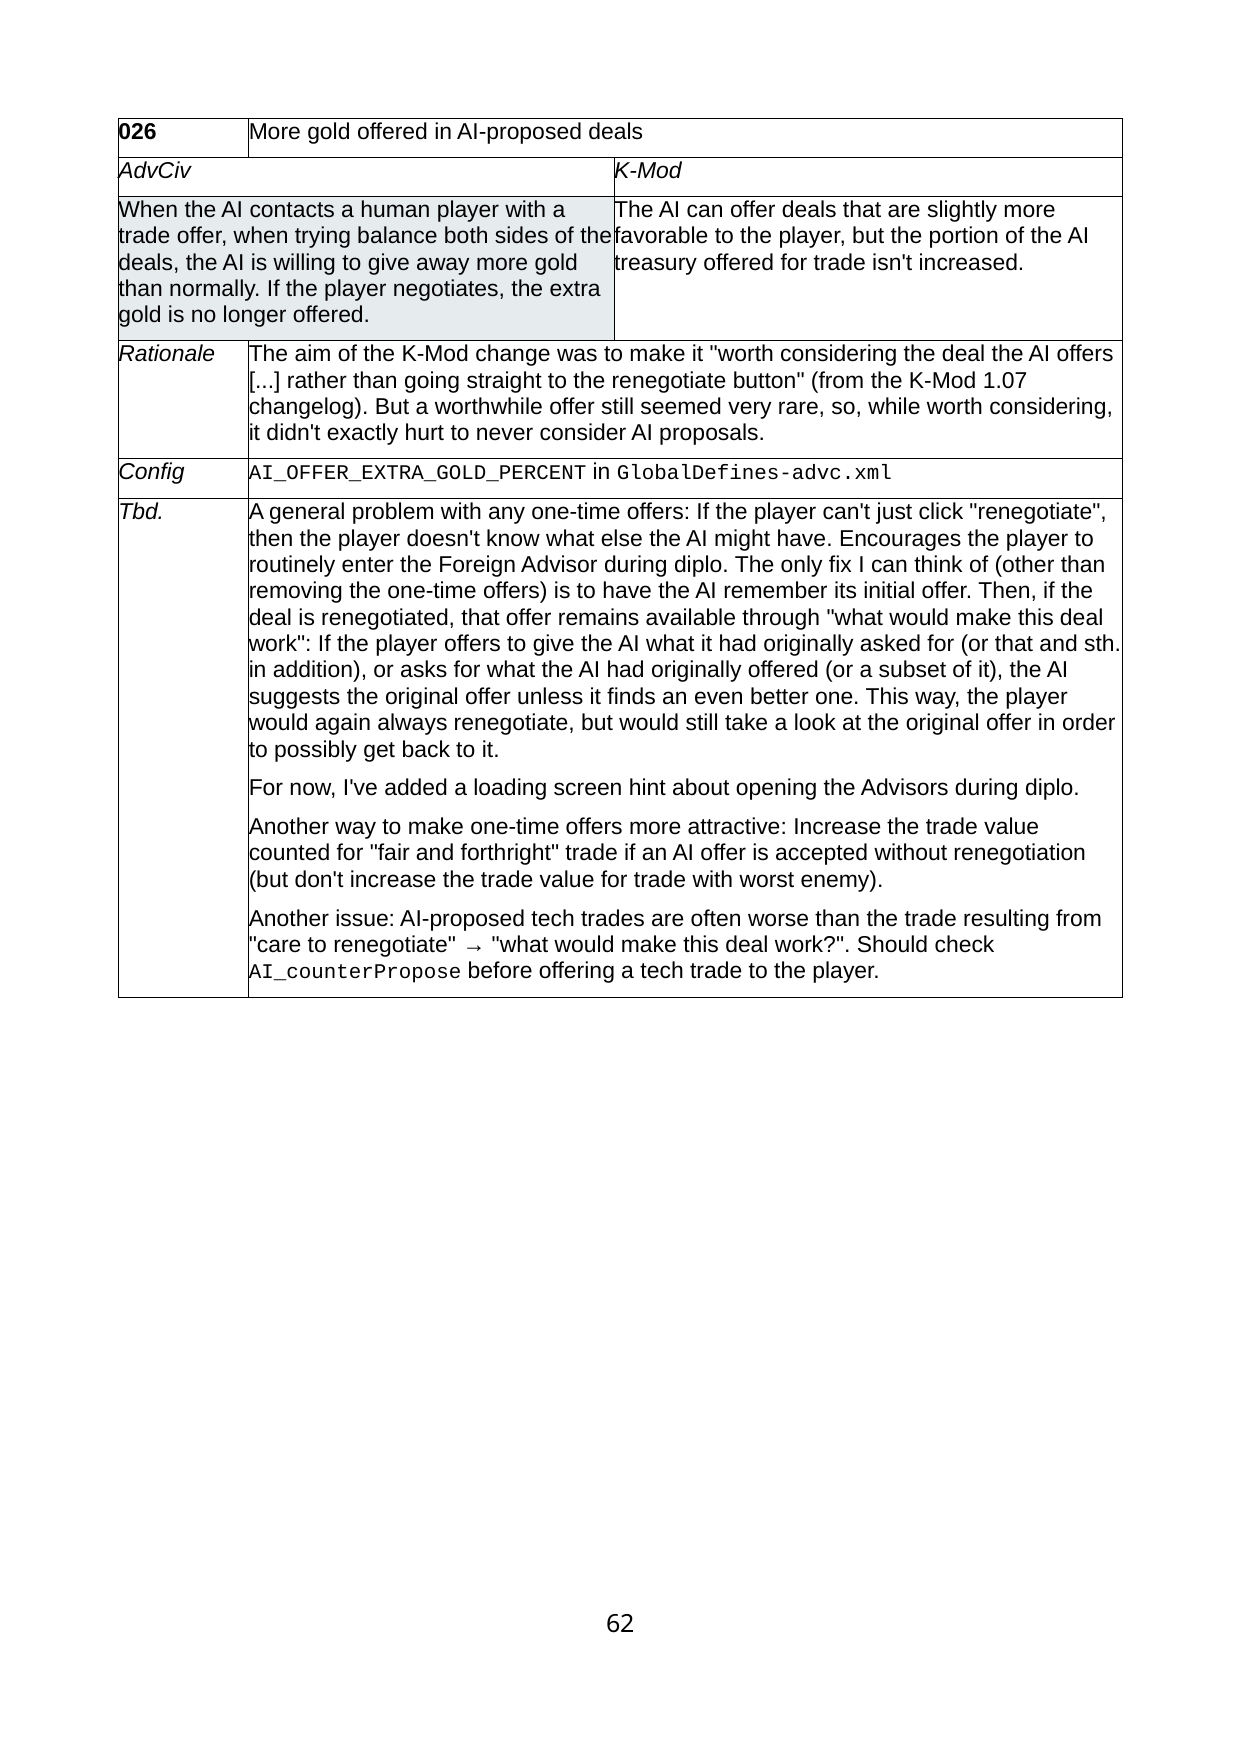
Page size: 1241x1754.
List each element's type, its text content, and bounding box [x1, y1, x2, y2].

table_header 026 [119, 119, 248, 157]
table_cell The aim of the K-Mod change was to make it "worth considering the deal the AI offers [...] rather than going straight to the renegotiate button" (from the K-Mod 1.07 changelog). But a worthwhile offer still seemed very rare, so, while worth considering, it didn't exactly hurt to never consider AI proposals. [249, 341, 1122, 458]
table_cell Rationale [119, 341, 248, 458]
table_cell K-Mod [615, 158, 1122, 196]
table_cell A general problem with any one-time offers: If the player can't just click "renegotiate", then the player doesn't know what else the AI might have. Encourages the player to routinely enter the Foreign Advisor during diplo. The only fix I can think of (other than removing the one-time offers) is to have the AI remember its initial offer. Then, if the deal is renegotiated, that offer remains available through "what would make this deal work": If the player offers to give the AI what it had originally asked for (or that and sth. in addition), or asks for what the AI had originally offered (or a subset of it), the AI suggests the original offer unless it finds an even better one. This way, the player would again always renegotiate, but would still take a look at the original offer in order to possibly get back to it. For now, I've added a loading screen hint about opening the Advisors during diplo. Another way to make one-time offers more attractive: Increase the trade value counted for "fair and forthright" trade if an AI offer is accepted without renegotiation (but don't increase the trade value for trade with worst enemy). Another issue: AI-proposed tech trades are often worse than the trade resulting from "care to renegotiate" → "what would make this deal work?". Should check AI_counterPropose before offering a tech trade to the player. [249, 499, 1122, 997]
table_cell Config [119, 459, 248, 498]
table_cell Tbd. [119, 499, 248, 997]
table_header More gold offered in AI-proposed deals [249, 119, 1122, 157]
table_cell AdvCiv [119, 158, 614, 196]
table_cell The AI can offer deals that are slightly more favorable to the player, but the portion of the AI treasury offered for trade isn't increased. [615, 197, 1122, 340]
table_cell When the AI contacts a human player with a trade offer, when trying balance both sides of the deals, the AI is willing to give away more gold than normally. If the player negotiates, the extra gold is no longer offered. [119, 197, 614, 340]
table_cell AI_OFFER_EXTRA_GOLD_PERCENT in GlobalDefines-advc.xml [249, 459, 1122, 498]
